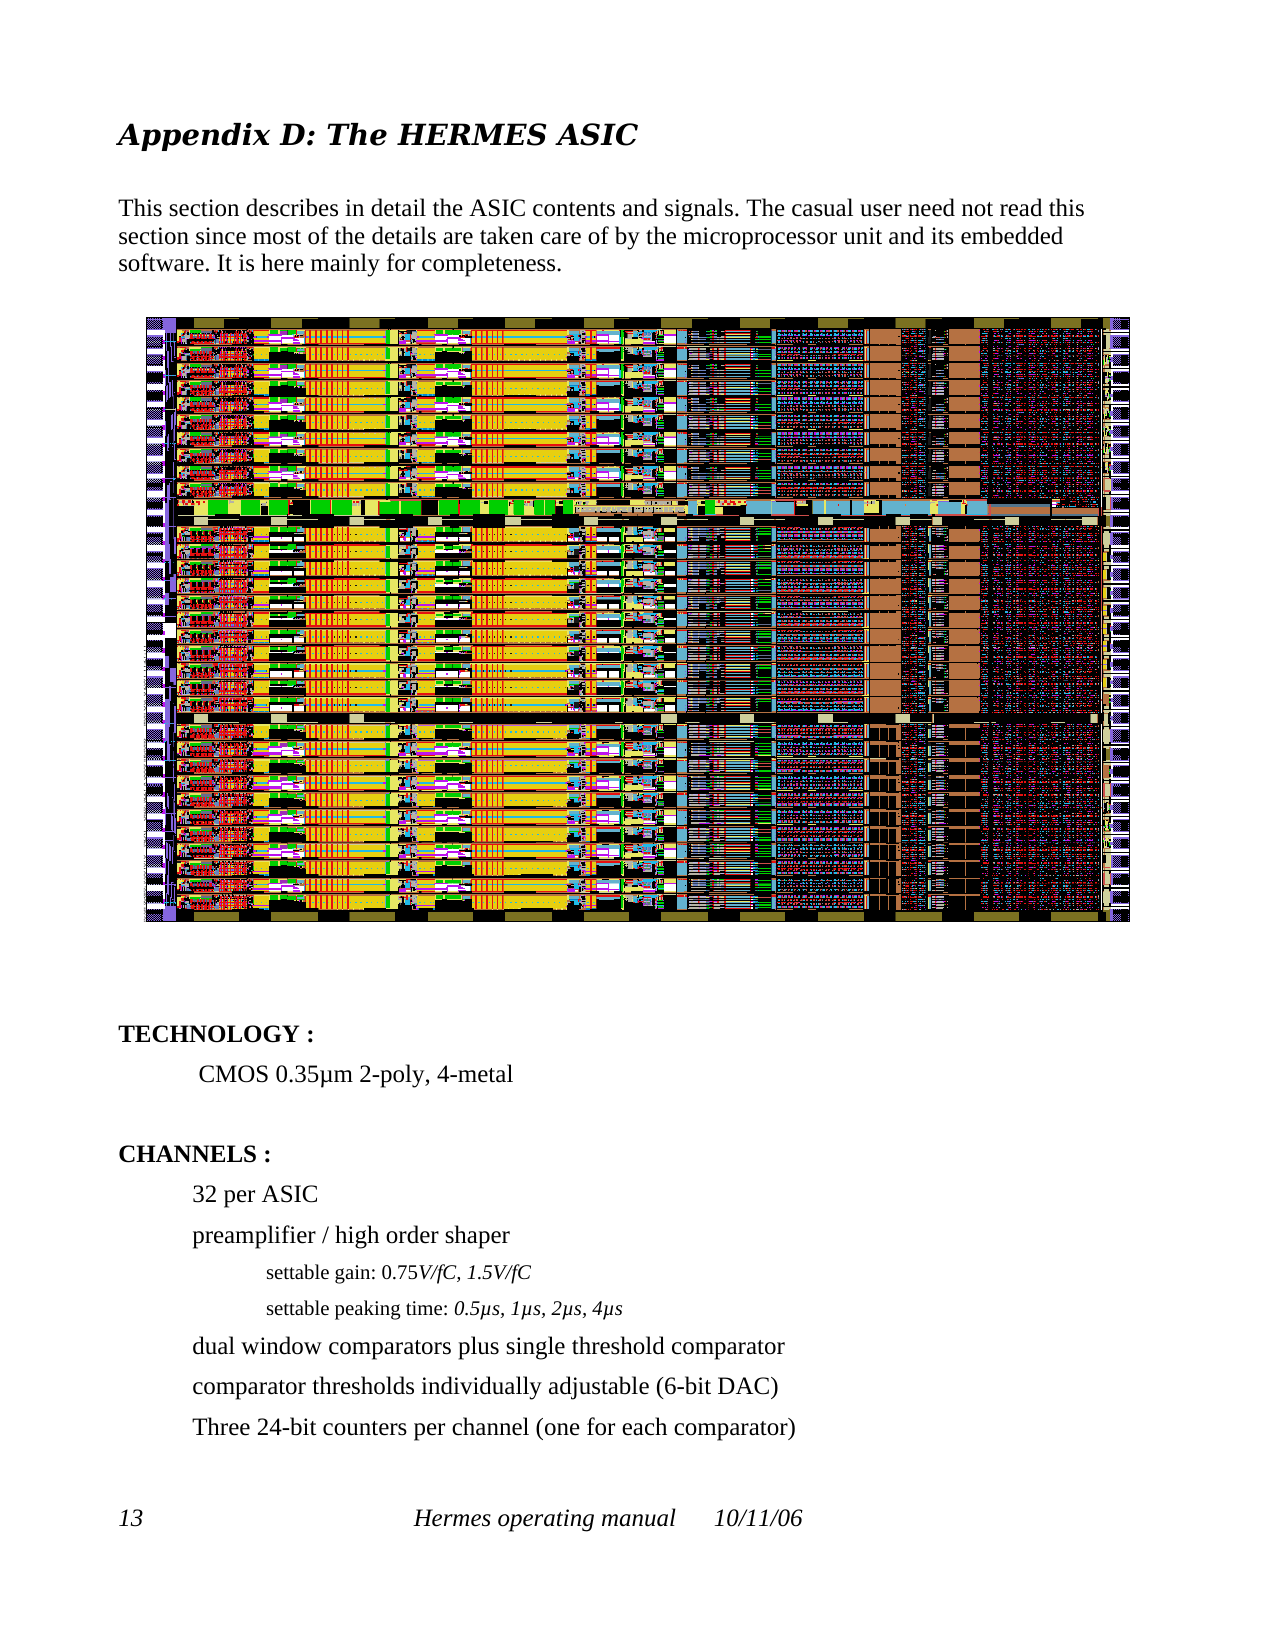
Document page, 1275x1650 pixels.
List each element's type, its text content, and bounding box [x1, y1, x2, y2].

text preamplifier / high order shaper [192, 1221, 1157, 1248]
text settable gain: 0.75V/fC, 1.5V/fC [266, 1261, 1157, 1284]
text CHANNELS : [118, 1140, 1157, 1168]
text TECHNOLOGY : [118, 1020, 1157, 1047]
subtitle Appendix D: The HERMES ASIC [118, 118, 1157, 152]
text dual window comparators plus single threshold comparator [192, 1332, 1157, 1360]
text settable peaking time: 0.5µs, 1µs, 2µs, 4µs [266, 1297, 1157, 1320]
text This section describes in detail the ASIC contents and signals. The casual user need not read this section since most of the details are taken care of by the microprocessor unit and its embedded software. It is here mainly for completeness. [118, 194, 1157, 277]
text CMOS 0.35µm 2-poly, 4-metal [192, 1060, 1157, 1088]
text 32 per ASIC [192, 1181, 1157, 1208]
text Three 24-bit counters per channel (one for each comparator) [192, 1413, 1157, 1440]
text comparator thresholds individually adjustable (6-bit DAC) [192, 1372, 1157, 1400]
